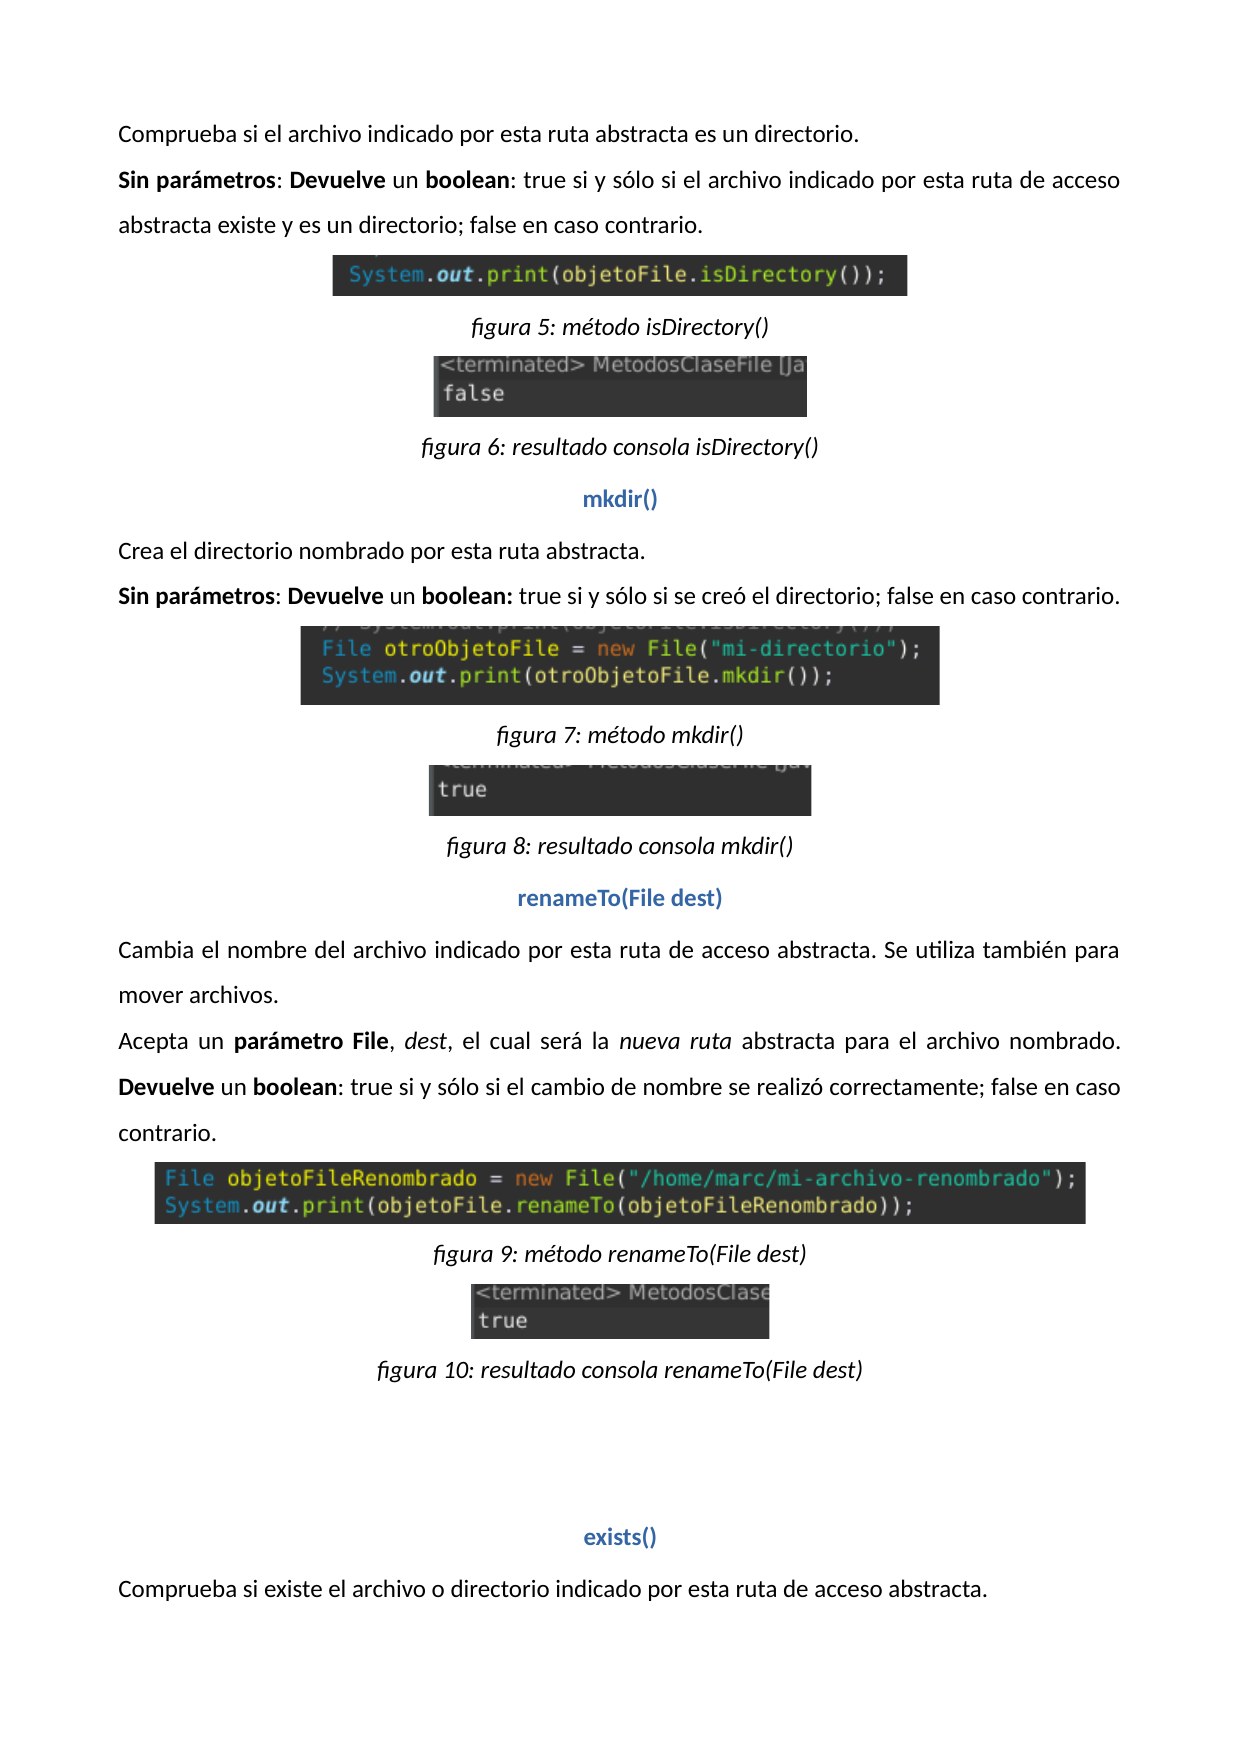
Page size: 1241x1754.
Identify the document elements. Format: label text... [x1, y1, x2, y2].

text Crea el directorio nombrado por esta ruta abstracta. [118, 535, 1122, 565]
text mkdir() [118, 483, 1122, 514]
text figura 6: resultado consola isDirectory() [118, 357, 1122, 462]
text figura 8: resultado consola mkdir() [118, 765, 1122, 861]
text Comprueba si el archivo indicado por esta ruta abstracta es un directorio. [118, 118, 1122, 149]
text exists() [118, 1521, 1122, 1552]
picture [433, 356, 807, 417]
text Sin parámetros: Devuelve un boolean: true si y sólo si se creó el directorio; false en caso contrario. [118, 581, 1122, 611]
text figura 5: método isDirectory() [118, 255, 1122, 342]
text figura 7: método mkdir() [118, 626, 1122, 750]
picture [471, 1284, 770, 1339]
text Comprueba si existe el archivo o directorio indicado por esta ruta de acceso abstracta. [118, 1573, 1122, 1603]
text Cambia el nombre del archivo indicado por esta ruta de acceso abstracta. Se utiliza también para mover archivos. [118, 934, 1122, 1010]
text figura 10: resultado consola renameTo(File dest) [118, 1284, 1122, 1385]
text Sin parámetros: Devuelve un boolean: true si y sólo si el archivo indicado por esta ruta de acceso abstracta existe y es un directorio; false en caso contrario. [118, 164, 1122, 240]
text figura 9: método renameTo(File dest) [118, 1162, 1122, 1269]
text renameTo(File dest) [118, 882, 1122, 913]
picture [300, 626, 940, 705]
picture [428, 765, 812, 816]
picture [332, 255, 908, 296]
picture [154, 1162, 1086, 1224]
text Acepta un parámetro File, dest, el cual será la nueva ruta abstracta para el archivo nombrado. Devuelve un boolean: true si y sólo si el cambio de nombre se realizó correctamente; false en caso contrario. [118, 1025, 1122, 1147]
